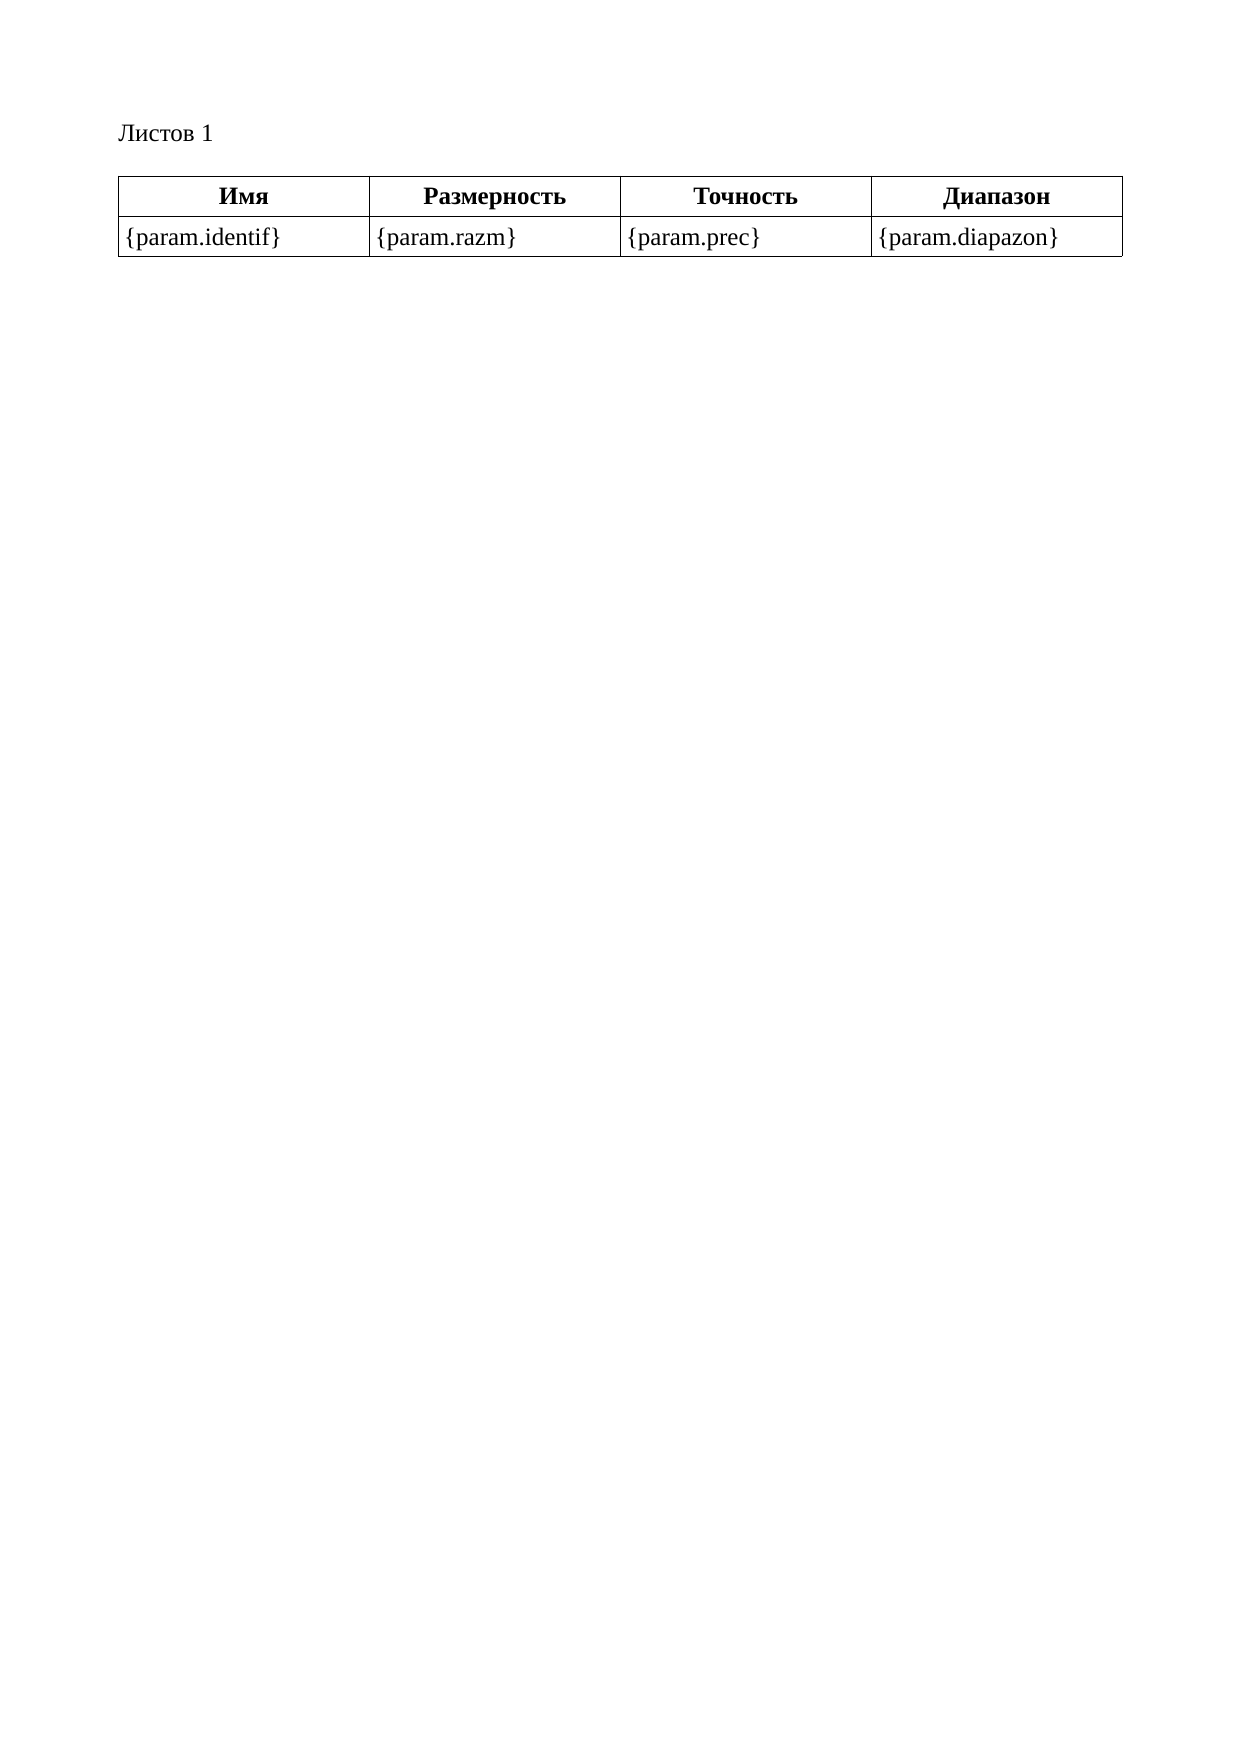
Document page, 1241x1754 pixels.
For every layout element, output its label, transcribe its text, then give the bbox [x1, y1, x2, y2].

text Листов 1 [118, 118, 1122, 147]
table_header Диапазон [872, 177, 1122, 216]
table_cell {param.diapazon} [872, 217, 1122, 256]
table_cell {param.identif} [119, 217, 369, 256]
table_cell {param.prec} [621, 217, 871, 256]
table_header Точность [621, 177, 871, 216]
table_cell {param.razm} [370, 217, 620, 256]
table_header Имя [119, 177, 369, 216]
table_header Размерность [370, 177, 620, 216]
